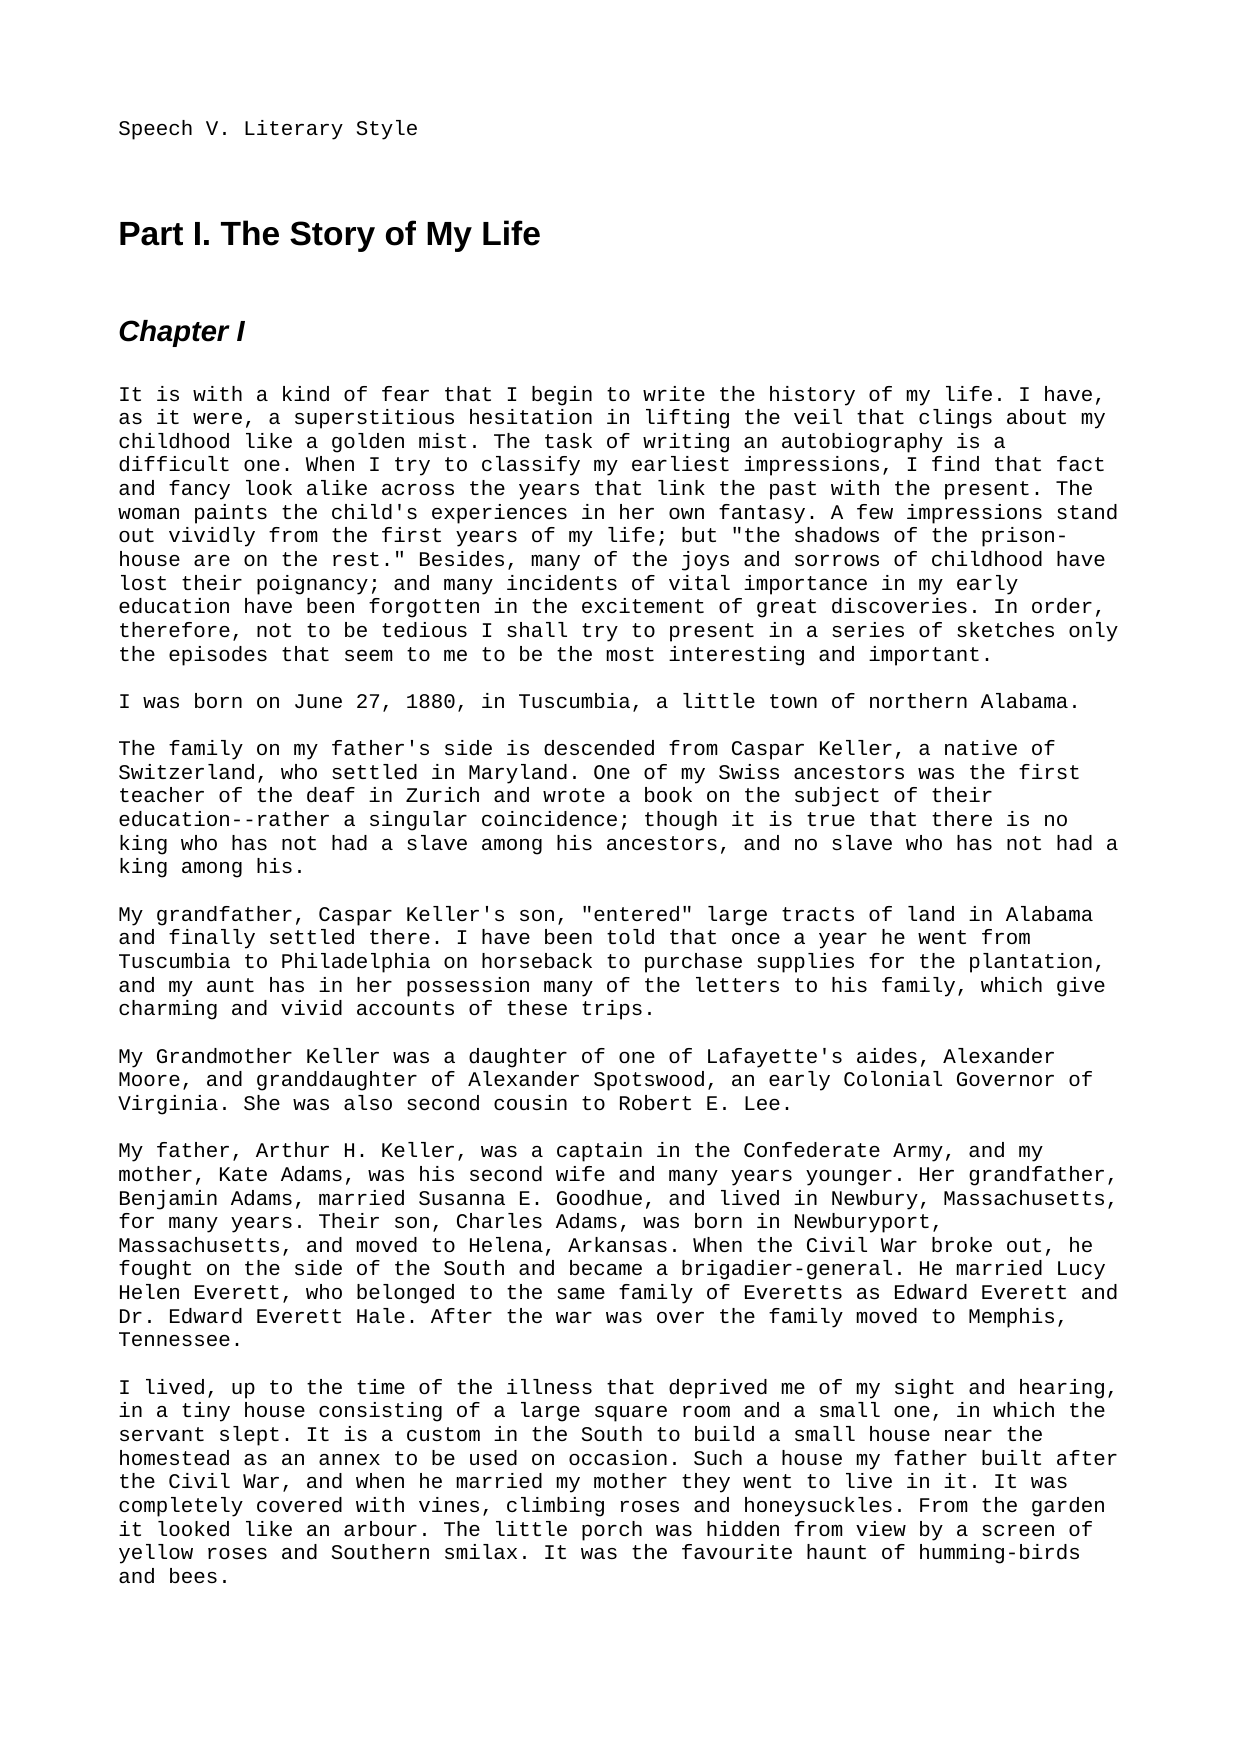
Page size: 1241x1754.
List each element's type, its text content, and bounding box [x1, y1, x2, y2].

text It is with a kind of fear that I begin to write the history of my life. I have, as it were, a superstitious hesitation in lifting the veil that clings about my childhood like a golden mist. The task of writing an autobiography is a difficult one. When I try to classify my earliest impressions, I find that fact and fancy look alike across the years that link the past with the present. The woman paints the child's experiences in her own fantasy. A few impressions stand out vividly from the first years of my life; but "the shadows of the prison-house are on the rest." Besides, many of the joys and sorrows of childhood have lost their poignancy; and many incidents of vital importance in my early education have been forgotten in the excitement of great discoveries. In order, therefore, not to be tedious I shall try to present in a series of sketches only the episodes that seem to me to be the most interesting and important. [118, 383, 1122, 667]
text My Grandmother Keller was a daughter of one of Lafayette's aides, Alexander Moore, and granddaughter of Alexander Spotswood, an early Colonial Governor of Virginia. She was also second cousin to Robert E. Lee. [118, 1046, 1122, 1117]
text I lived, up to the time of the illness that deprived me of my sight and hearing, in a tiny house consisting of a large square room and a small one, in which the servant slept. It is a custom in the South to build a small house near the homestead as an annex to be used on occasion. Such a house my father built after the Civil War, and when he married my mother they went to live in it. It was completely covered with vines, climbing roses and honeysuckles. From the garden it looked like an arbour. The little porch was hidden from view by a screen of yellow roses and Southern smilax. It was the favourite haunt of humming-birds and bees. [118, 1377, 1122, 1589]
subtitle Chapter I [118, 314, 1122, 347]
text My grandfather, Caspar Keller's son, "entered" large tracts of land in Alabama and finally settled there. I have been told that once a year he went from Tuscumbia to Philadelphia on horseback to purchase supplies for the plantation, and my aunt has in her possession many of the letters to his family, which give charming and vivid accounts of these trips. [118, 904, 1122, 1022]
text My father, Arthur H. Keller, was a captain in the Confederate Army, and my mother, Kate Adams, was his second wife and many years younger. Her grandfather, Benjamin Adams, married Susanna E. Goodhue, and lived in Newbury, Massachusetts, for many years. Their son, Charles Adams, was born in Newburyport, Massachusetts, and moved to Helena, Arkansas. When the Civil War broke out, he fought on the side of the South and became a brigadier-general. He married Lucy Helen Everett, who belonged to the same family of Everetts as Edward Everett and Dr. Edward Everett Hale. After the war was over the family moved to Memphis, Tennessee. [118, 1140, 1122, 1353]
text Speech V. Literary Style [118, 118, 1122, 142]
text I was born on June 27, 1880, in Tuscumbia, a little town of northern Alabama. [118, 691, 1122, 714]
subtitle Part I. The Story of My Life [118, 214, 1122, 253]
text The family on my father's side is descended from Caspar Keller, a native of Switzerland, who settled in Maryland. One of my Swiss ancestors was the first teacher of the deaf in Zurich and wrote a book on the subject of their education--rather a singular coincidence; though it is true that there is no king who has not had a slave among his ancestors, and no slave who has not had a king among his. [118, 738, 1122, 880]
